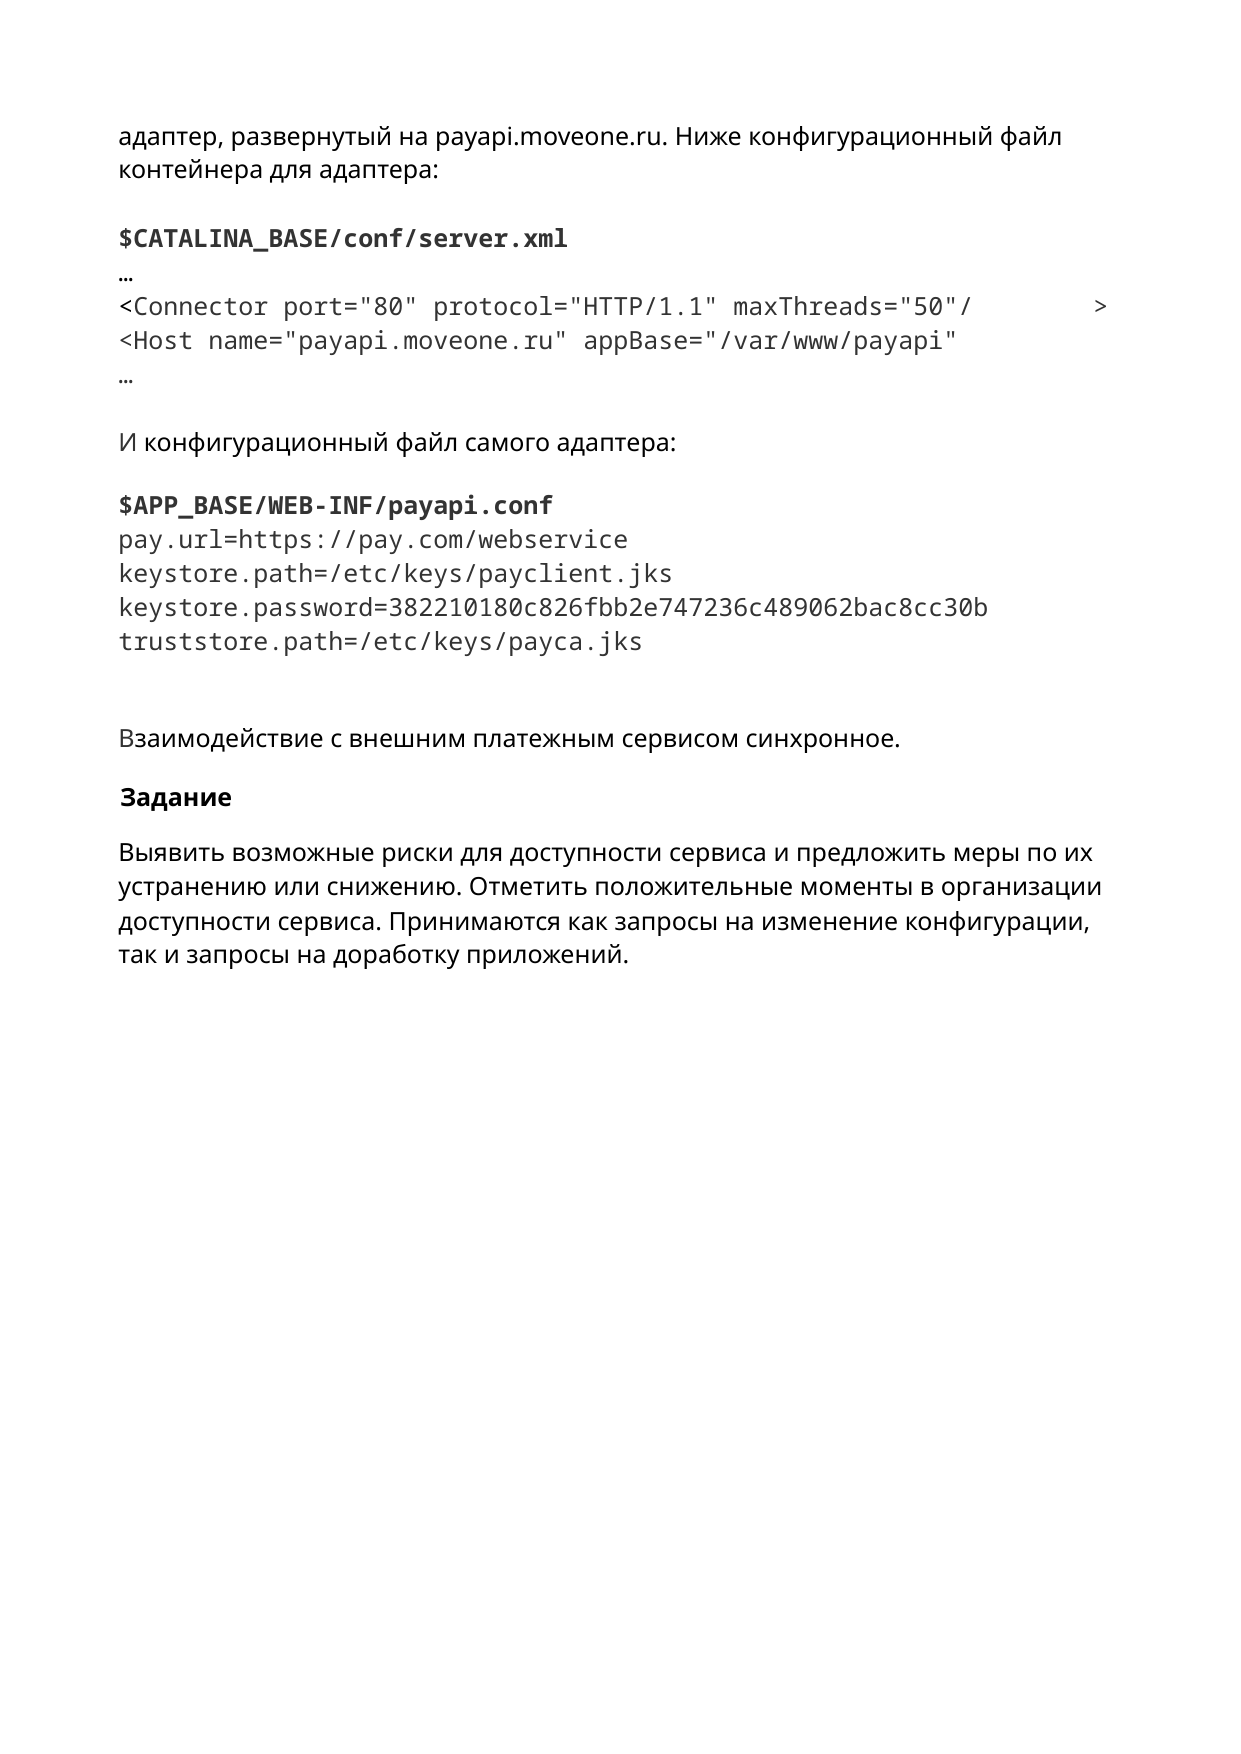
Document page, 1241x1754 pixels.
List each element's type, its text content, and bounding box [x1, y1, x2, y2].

text Выявить возможные риски для доступности сервиса и предложить меры по их устранению или снижению. Отметить положительные моменты в организации доступности сервиса. Принимаются как запросы на изменение конфигурации, так и запросы на доработку приложений. [118, 835, 1122, 971]
text $CATALINA_BASE/conf/server.xml [118, 220, 1122, 254]
text truststore.path=/etc/keys/payca.jks [118, 624, 1122, 658]
subtitle Задание [120, 780, 1124, 814]
text адаптер, развернутый на payapi.moveone.ru. Ниже конфигурационный файл контейнера для адаптера: [118, 118, 1122, 186]
text … [118, 357, 1122, 391]
text <Host name="payapi.moveone.ru" appBase="/var/www/payapi" [118, 322, 1122, 357]
text … [118, 254, 1122, 288]
text И конфигурационный файл самого адаптера: [118, 425, 1122, 459]
text $APP_BASE/WEB-INF/payapi.conf [118, 487, 1122, 522]
text keystore.password=382210180c826fbb2e747236c489062bac8cc30b [118, 590, 1122, 624]
text keystore.path=/etc/keys/payclient.jks [118, 556, 1122, 590]
text Взаимодействие с внешним платежным сервисом синхронное. [118, 721, 1122, 755]
text pay.url=https://pay.com/webservice [118, 522, 1122, 556]
text <Connector port="80" protocol="HTTP/1.1" maxThreads="50"/ > [118, 288, 1122, 322]
